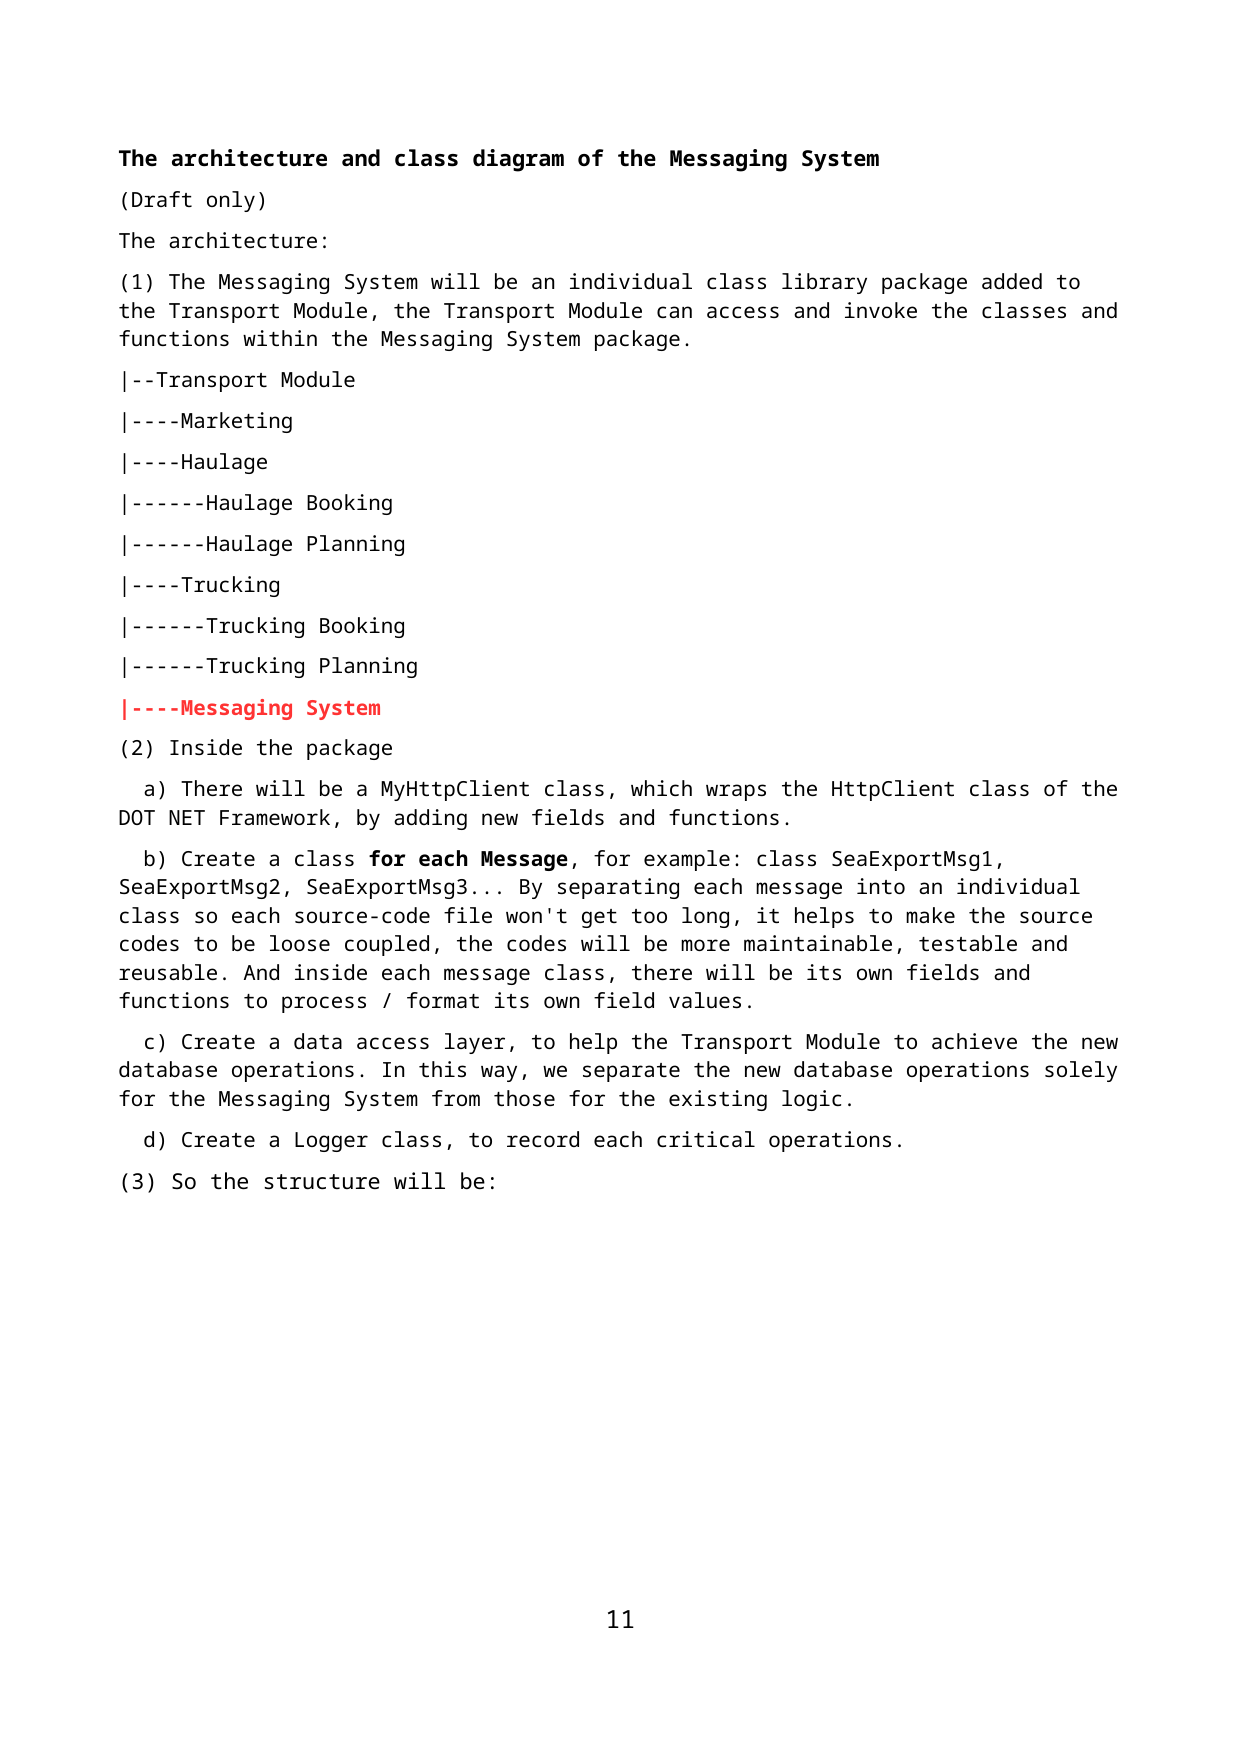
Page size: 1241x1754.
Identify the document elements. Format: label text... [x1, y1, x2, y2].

text |----Marketing [118, 406, 1122, 434]
subtitle The architecture and class diagram of the Messaging System [118, 143, 1122, 173]
text |----Trucking [118, 570, 1122, 598]
text (Draft only) [118, 185, 1122, 214]
text The architecture: [118, 226, 1122, 255]
text b) Create a class for each Message, for example: class SeaExportMsg1, SeaExportMsg2, SeaExportMsg3... By separating each message into an individual class so each source-code file won't get too long, it helps to make the source codes to be loose coupled, the codes will be more maintainable, testable and reusable. And inside each message class, there will be its own fields and functions to process / format its own field values. [118, 844, 1122, 1014]
text |------Haulage Planning [118, 529, 1122, 557]
text a) There will be a MyHttpClient class, which wraps the HttpClient class of the DOT NET Framework, by adding new fields and functions. [118, 774, 1122, 831]
text (2) Inside the package [118, 733, 1122, 762]
text |------Haulage Booking [118, 488, 1122, 516]
text c) Create a data access layer, to help the Transport Module to achieve the new database operations. In this way, we separate the new database operations solely for the Messaging System from those for the existing logic. [118, 1027, 1122, 1112]
text |----Haulage [118, 447, 1122, 475]
text |----Messaging System [118, 693, 1122, 721]
text |------Trucking Planning [118, 652, 1122, 680]
text (3) So the structure will be: [118, 1166, 1122, 1196]
text |--Transport Module [118, 365, 1122, 393]
text d) Create a Logger class, to record each critical operations. [118, 1125, 1122, 1153]
text |------Trucking Booking [118, 611, 1122, 639]
text (1) The Messaging System will be an individual class library package added to the Transport Module, the Transport Module can access and invoke the classes and functions within the Messaging System package. [118, 267, 1122, 353]
